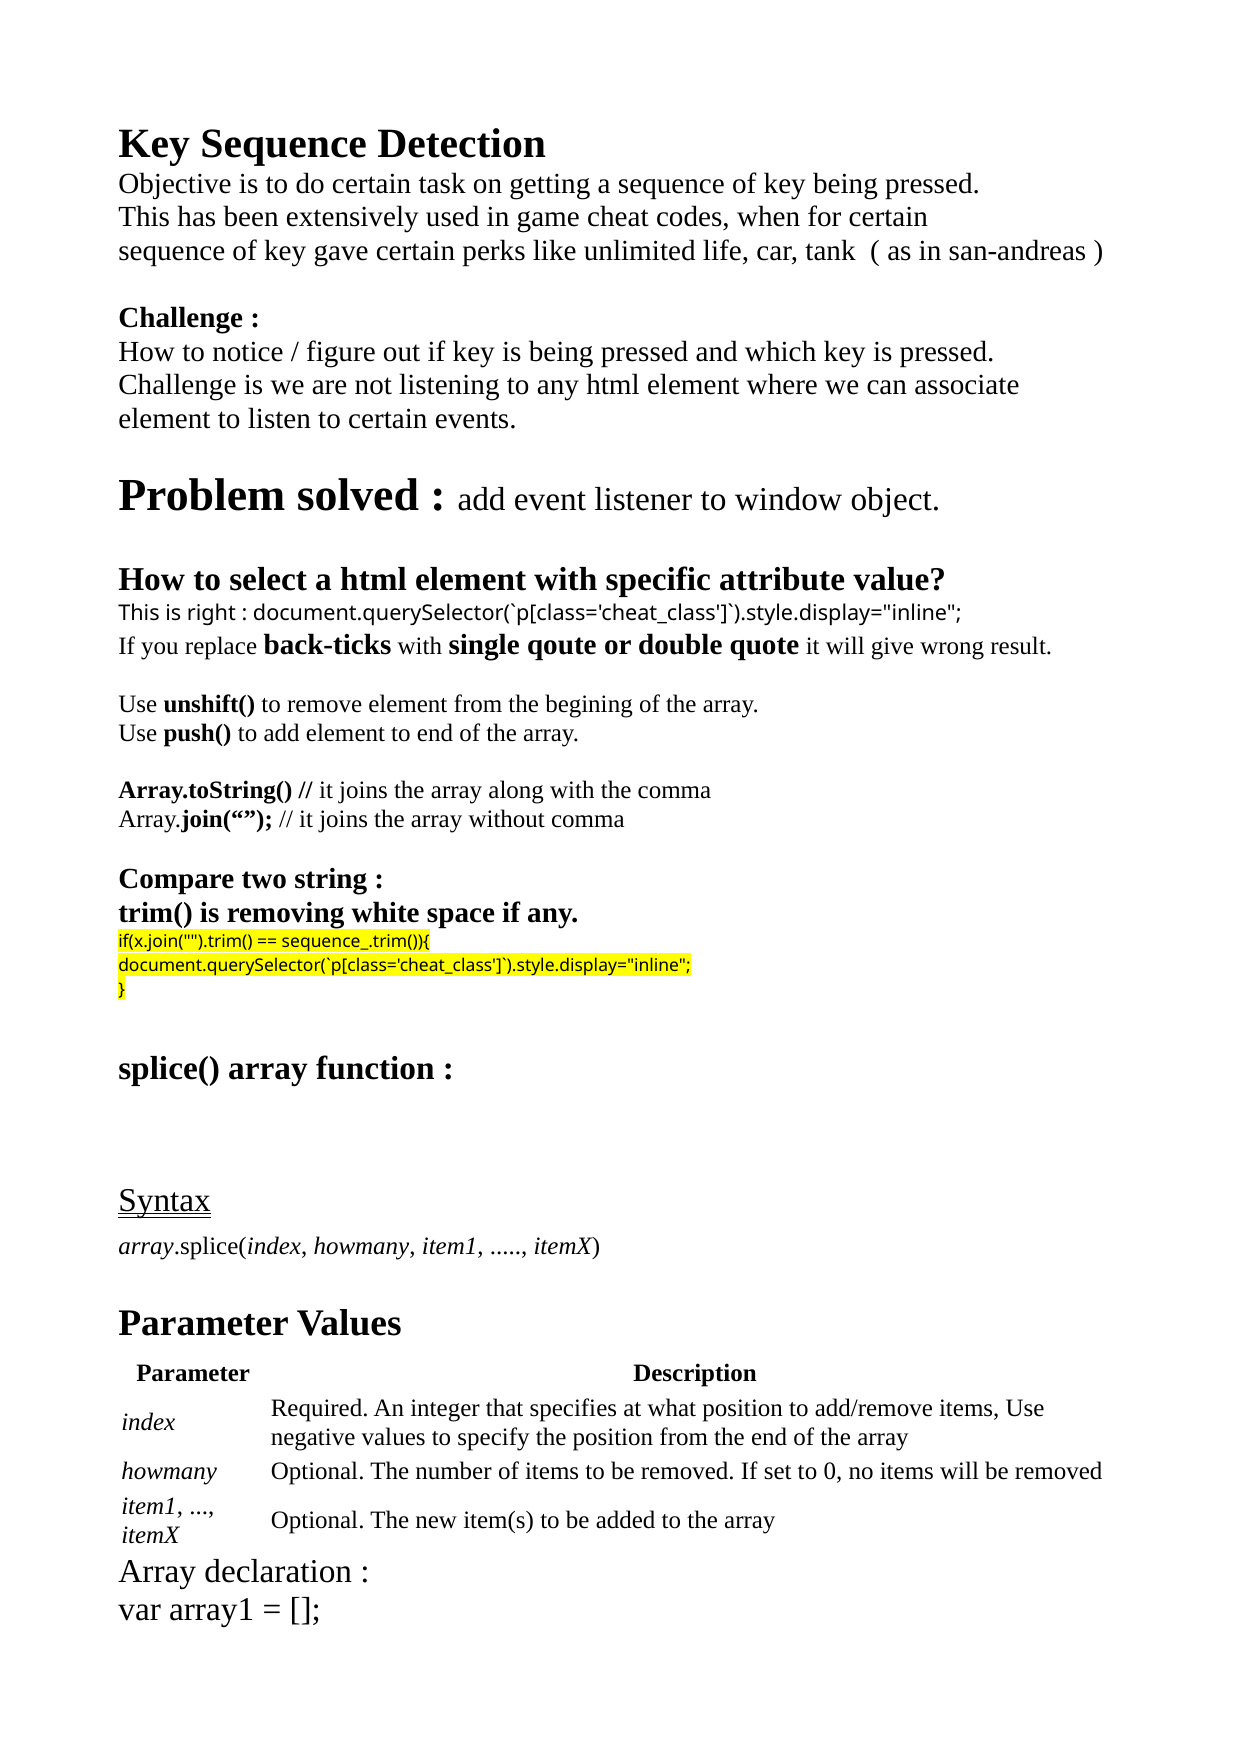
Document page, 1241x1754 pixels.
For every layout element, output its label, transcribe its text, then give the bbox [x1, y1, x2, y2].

text element to listen to certain events. [118, 401, 1122, 434]
text This has been extensively used in game cheat codes, when for certain [118, 199, 1122, 233]
text How to select a html element with specific attribute value? [118, 559, 1122, 597]
table_cell index [118, 1390, 268, 1453]
text Challenge : [118, 300, 1122, 334]
text Array.join(“”); // it joins the array without comma [118, 804, 1122, 833]
table_header Parameter [118, 1356, 268, 1390]
text array.splice(index, howmany, item1, ....., itemX) [118, 1231, 1122, 1260]
table_cell Required. An integer that specifies at what position to add/remove items, Use negative values to specify the position from the end of the array [268, 1390, 1122, 1453]
text } [118, 976, 1122, 1000]
text Array.toString() // it joins the array along with the comma [118, 775, 1122, 804]
text Use push() to add element to end of the array. [118, 718, 1122, 747]
subtitle Parameter Values [118, 1300, 1122, 1343]
table_cell Optional. The new item(s) to be added to the array [268, 1488, 1122, 1551]
text splice() array function : [118, 1048, 1122, 1086]
text Problem solved : add event listener to window object. [118, 468, 1122, 521]
text This is right : document.querySelector(`p[class='cheat_class']`).style.display="inline"; [118, 597, 1122, 627]
table_header Description [268, 1356, 1122, 1390]
table_cell item1, ..., itemX [118, 1488, 268, 1551]
text Key Sequence Detection [118, 118, 1122, 166]
text document.querySelector(`p[class='cheat_class']`).style.display="inline"; [118, 952, 1122, 976]
text Challenge is we are not listening to any html element where we can associate [118, 367, 1122, 401]
text Use unshift() to remove element from the begining of the array. [118, 689, 1122, 718]
text If you replace back-ticks with single qoute or double quote it will give wrong result. [118, 627, 1122, 660]
text How to notice / figure out if key is being pressed and which key is pressed. [118, 334, 1122, 367]
text if(x.join("").trim() == sequence_.trim()){ [118, 929, 1122, 952]
text trim() is removing white space if any. [118, 895, 1122, 929]
table_cell howmany [118, 1454, 268, 1488]
text Array declaration : [118, 1551, 1122, 1590]
text Compare two string : [118, 862, 1122, 895]
text sequence of key gave certain perks like unlimited life, car, tank ( as in san-andreas ) [118, 233, 1122, 267]
text var array1 = []; [118, 1590, 1122, 1628]
table_cell Optional. The number of items to be removed. If set to 0, no items will be removed [268, 1454, 1122, 1488]
subtitle Syntax [118, 1181, 1122, 1219]
text Objective is to do certain task on getting a sequence of key being pressed. [118, 166, 1122, 199]
